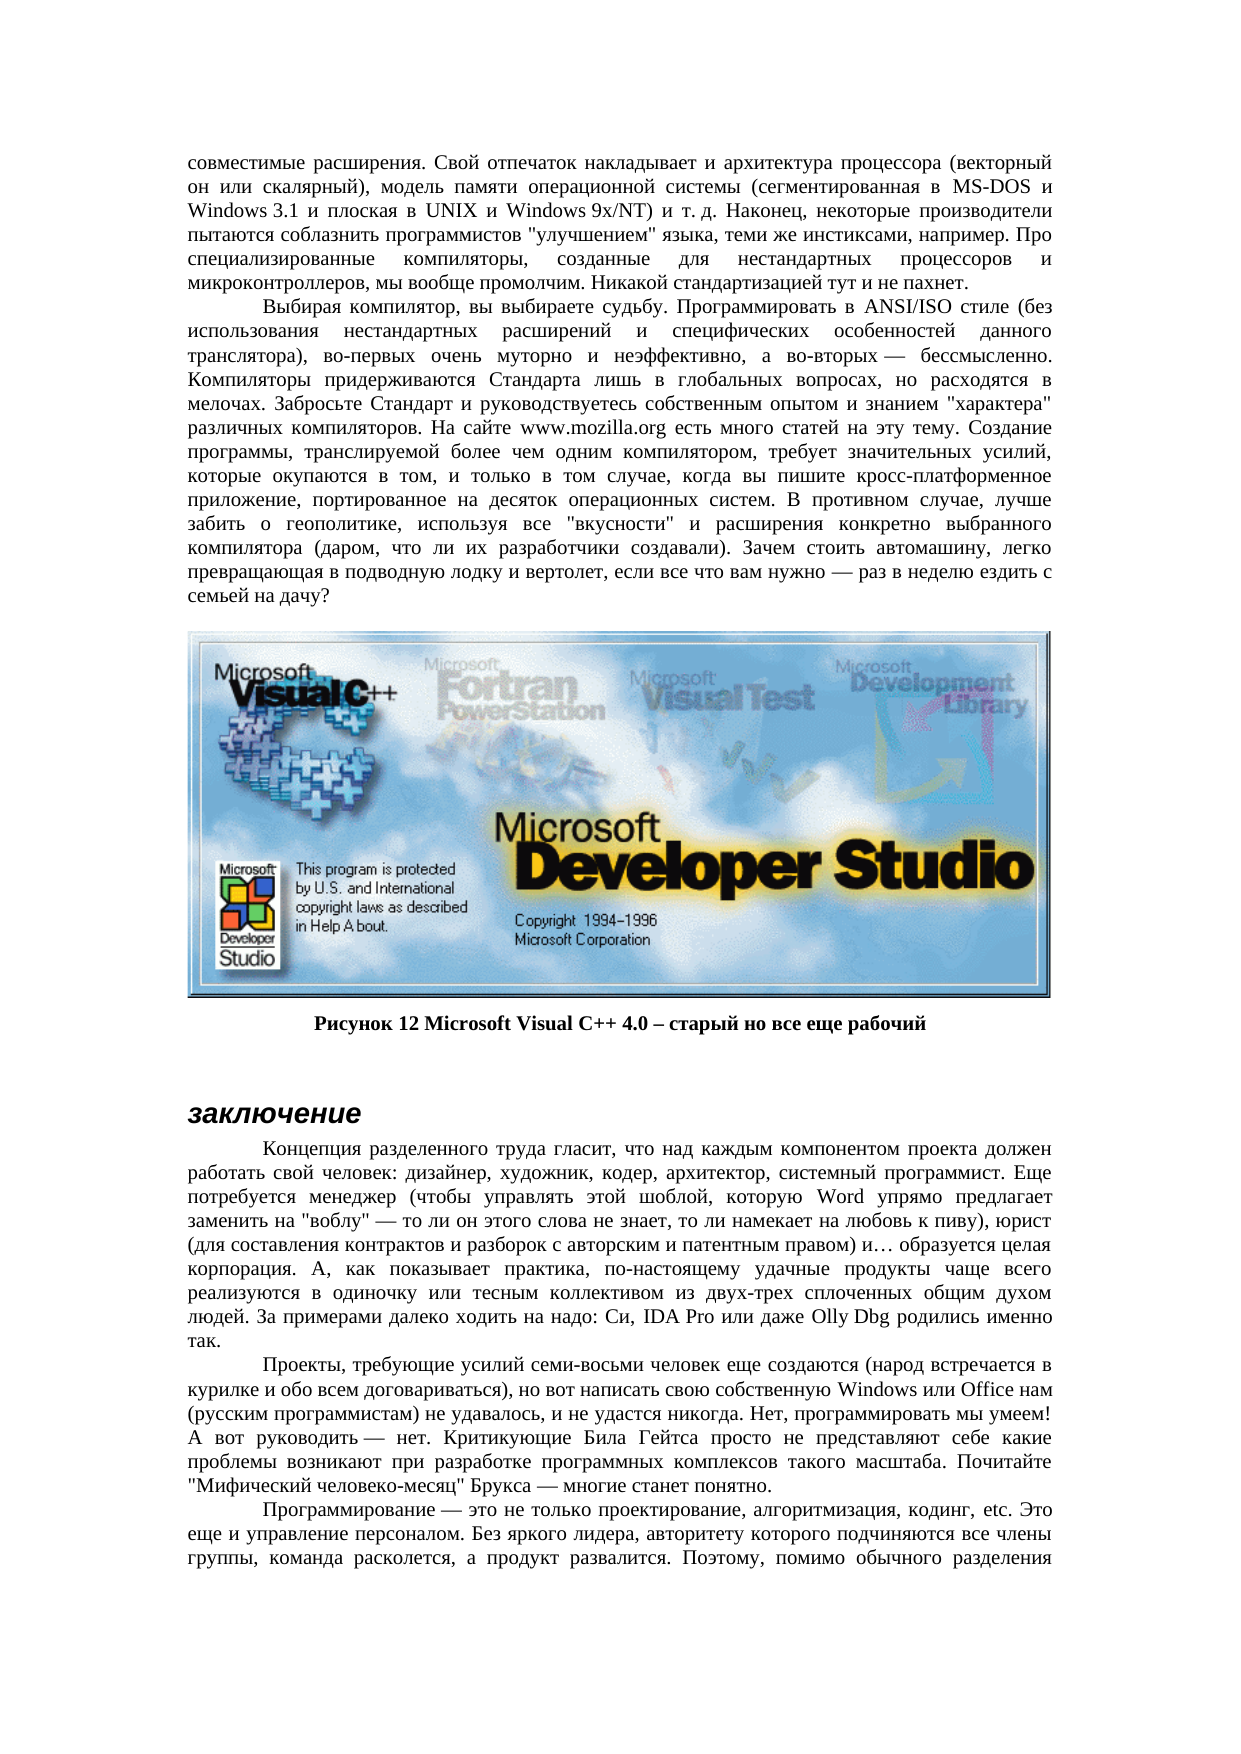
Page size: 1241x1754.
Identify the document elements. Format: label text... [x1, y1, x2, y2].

picture [187, 631, 1052, 998]
text Концепция разделенного труда гласит, что над каждым компонентом проекта должен работать свой человек: дизайнер, художник, кодер, архитектор, системный программист. Еще потребуется менеджер (чтобы управлять этой шоблой, которую Word упрямо предлагает заменить на "воблу" — то ли он этого слова не знает, то ли намекает на любовь к пиву), юрист (для составления контрактов и разборок с авторским и патентным правом) и… образуется целая корпорация. А, как показывает практика, по-настоящему удачные продукты чаще всего реализуются в одиночку или тесным коллективом из двух-трех сплоченных общим духом людей. За примерами далеко ходить на надо: Си, IDA Pro или даже Olly Dbg родились именно так. [187, 1136, 1053, 1352]
text Программирование — это не только проектирование, алгоритмизация, кодинг, etc. Это еще и управление персоналом. Без яркого лидера, авторитету которого подчиняются все члены группы, команда расколется, а продукт развалится. Поэтому, помимо обычного разделения [187, 1497, 1053, 1569]
text Выбирая компилятор, вы выбираете судьбу. Программировать в ANSI/ISO стиле (без использования нестандартных расширений и специфических особенностей данного транслятора), во-первых очень муторно и неэффективно, а во-вторых — бессмысленно. Компиляторы придерживаются Стандарта лишь в глобальных вопросах, но расходятся в мелочах. Забросьте Стандарт и руководствуетесь собственным опытом и знанием "характера" различных компиляторов. На сайте www.mozilla.org есть много статей на эту тему. Создание программы, транслируемой более чем одним компилятором, требует значительных усилий, которые окупаются в том, и только в том случае, когда вы пишите кросс-платформенное приложение, портированное на десяток операционных систем. В противном случае, лучше забить о геополитике, используя все "вкусности" и расширения конкретно выбранного компилятора (даром, что ли их разработчики создавали). Зачем стоить автомашину, легко превращающая в подводную лодку и вертолет, если все что вам нужно — раз в неделю ездить с семьей на дачу? [187, 294, 1053, 607]
text Рисунок 12 Microsoft Visual C++ 4.0 – старый но все еще рабочий [187, 1010, 1053, 1034]
text Проекты, требующие усилий семи-восьми человек еще создаются (народ встречается в курилке и обо всем договариваться), но вот написать свою собственную Windows или Office нам (русским программистам) не удавалось, и не удастся никогда. Нет, программировать мы умеем! А вот руководить — нет. Критикующие Била Гейтса просто не представляют себе какие проблемы возникают при разработке программных комплексов такого масштаба. Почитайте "Мифический человеко-месяц" Брукса — многие станет понятно. [187, 1352, 1053, 1497]
text совместимые расширения. Свой отпечаток накладывает и архитектура процессора (векторный он или скалярный), модель памяти операционной системы (сегментированная в MS-DOS и Windows 3.1 и плоская в UNIX и Windows 9x/NT) и т. д. Наконец, некоторые производители пытаются соблазнить программистов "улучшением" языка, теми же инстиксами, например. Про специализированные компиляторы, созданные для нестандартных процессоров и микроконтроллеров, мы вообще промолчим. Никакой стандартизацией тут и не пахнет. [187, 150, 1053, 294]
subtitle заключение [187, 1096, 1053, 1129]
